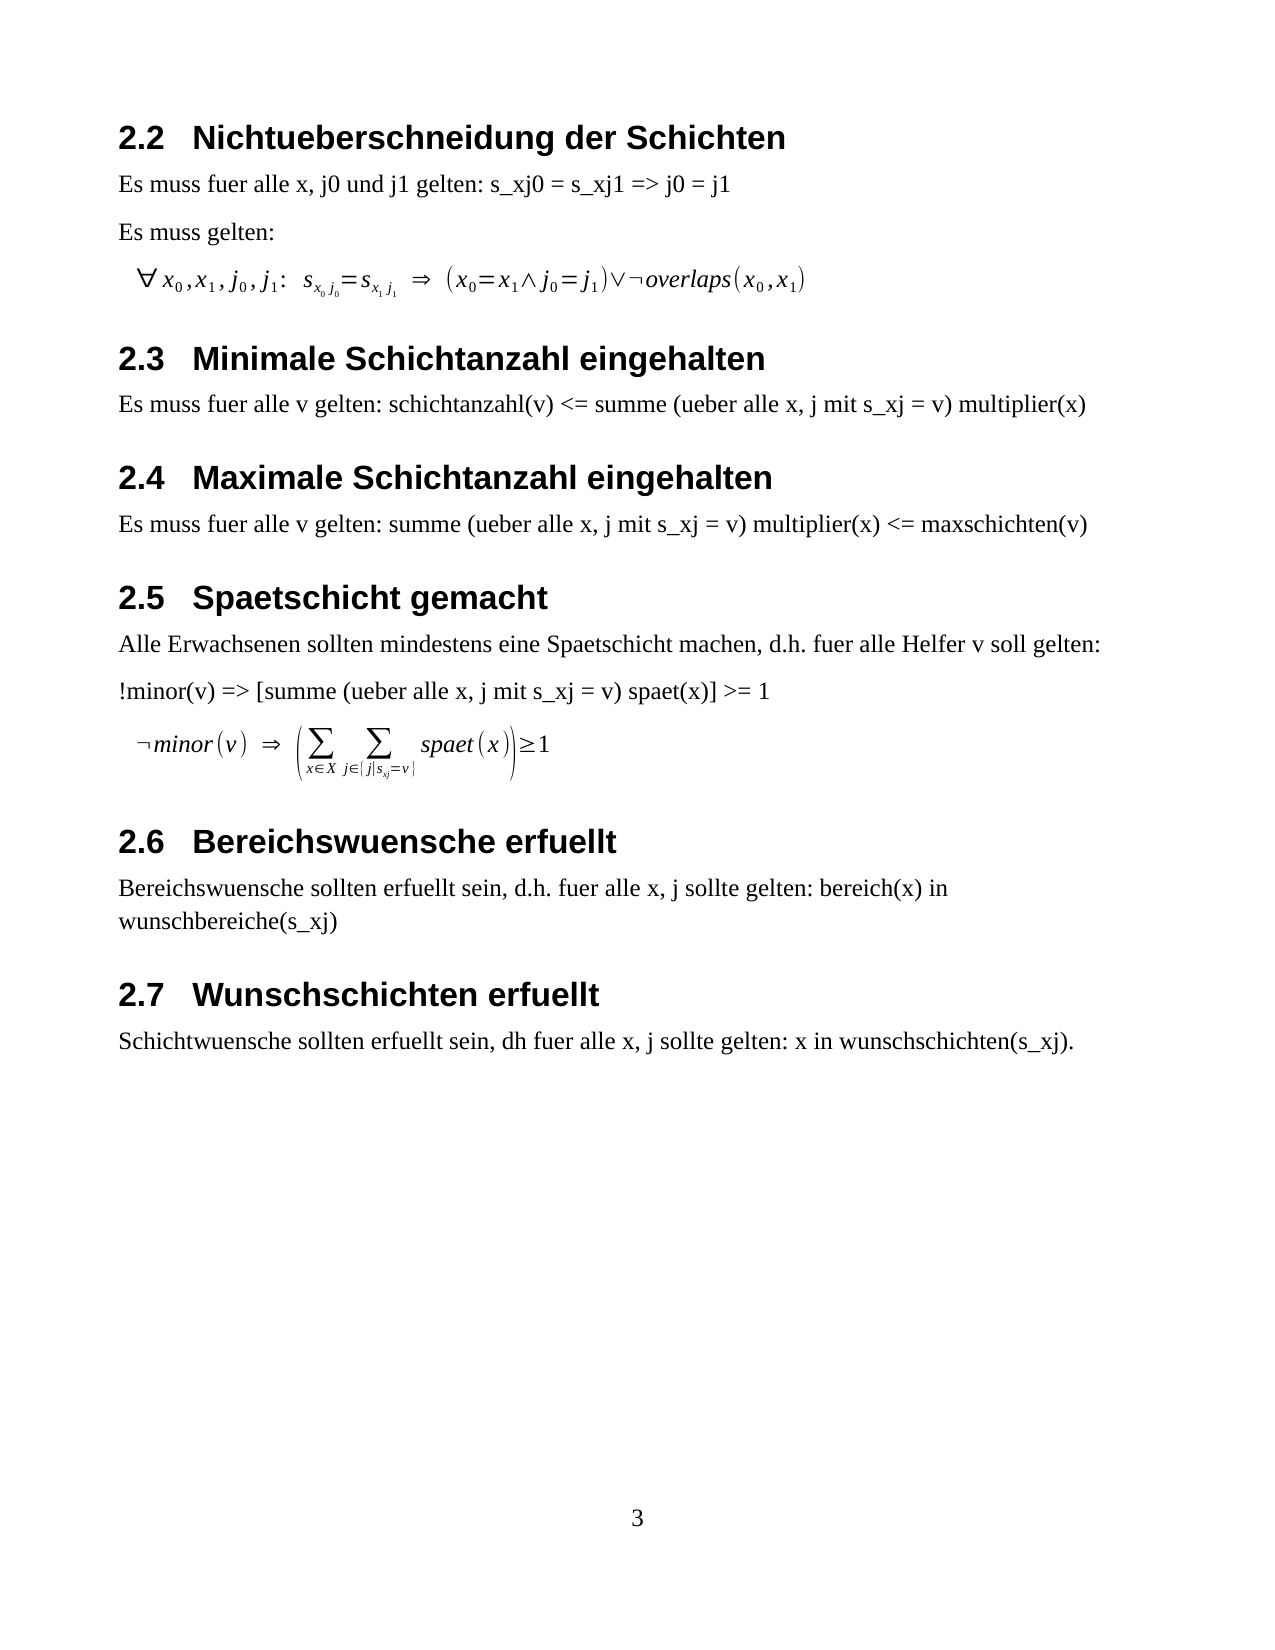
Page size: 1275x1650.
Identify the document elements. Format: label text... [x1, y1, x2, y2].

text Es muss fuer alle v gelten: schichtanzahl(v) <= summe (ueber alle x, j mit s_xj = v) multiplier(x) [118, 389, 1157, 418]
text Es muss fuer alle v gelten: summe (ueber alle x, j mit s_xj = v) multiplier(x) <= maxschichten(v) [118, 509, 1157, 538]
text Es muss fuer alle x, j0 und j1 gelten: s_xj0 = s_xj1 => j0 = j1 [118, 169, 1157, 198]
subtitle Maximale Schichtanzahl eingehalten [118, 458, 1157, 497]
subtitle Minimale Schichtanzahl eingehalten [118, 338, 1157, 377]
text Bereichswuensche sollten erfuellt sein, d.h. fuer alle x, j sollte gelten: bereich(x) in wunschbereiche(s_xj) [118, 873, 1157, 935]
text !minor(v) => [summe (ueber alle x, j mit s_xj = v) spaet(x)] >= 1 [118, 676, 1157, 705]
text Alle Erwachsenen sollten mindestens eine Spaetschicht machen, d.h. fuer alle Helfer v soll gelten: [118, 629, 1157, 657]
subtitle Spaetschicht gemacht [118, 577, 1157, 616]
text Schichtwuensche sollten erfuellt sein, dh fuer alle x, j sollte gelten: x in wunschschichten(s_xj). [118, 1026, 1157, 1054]
text Es muss gelten: [118, 217, 1157, 246]
subtitle Wunschschichten erfuellt [118, 974, 1157, 1013]
subtitle Nichtueberschneidung der Schichten [118, 118, 1157, 157]
subtitle Bereichswuensche erfuellt [118, 822, 1157, 861]
